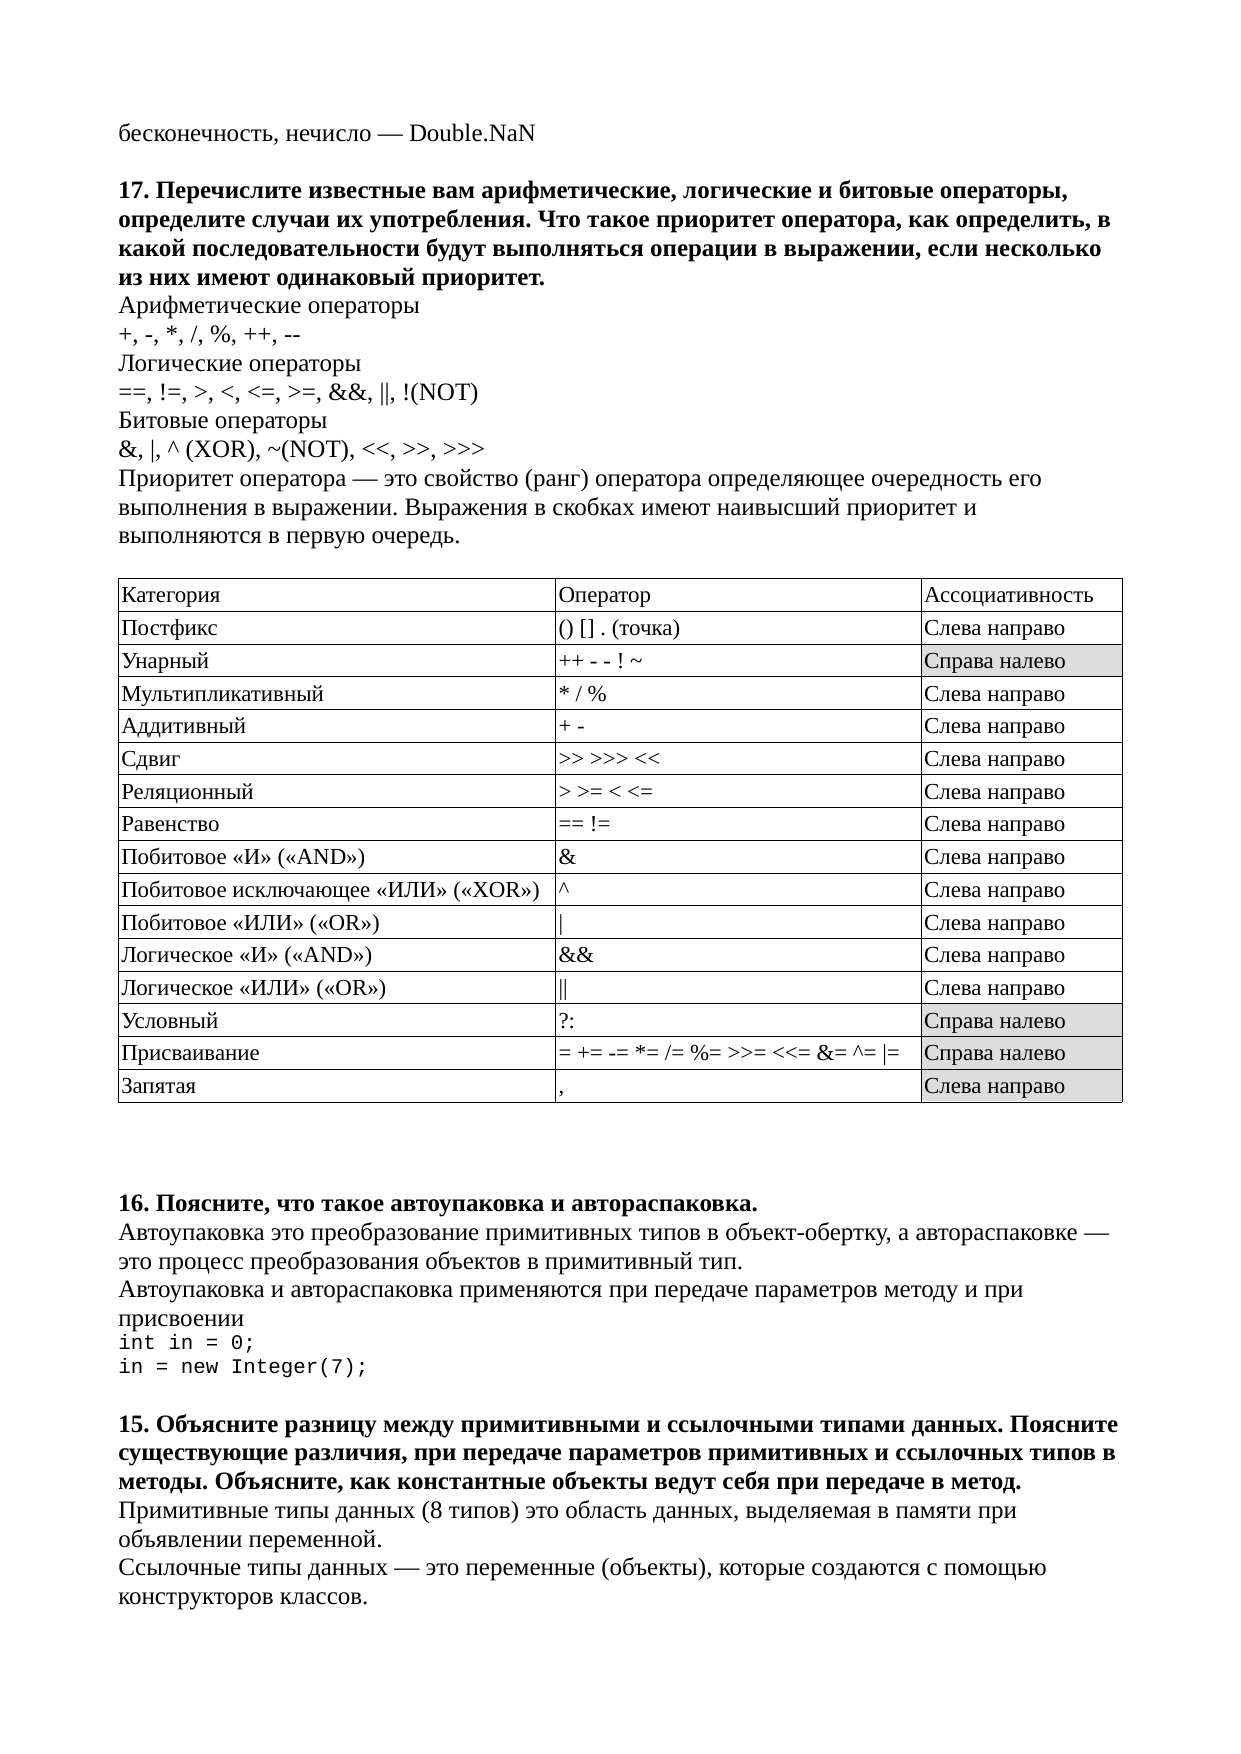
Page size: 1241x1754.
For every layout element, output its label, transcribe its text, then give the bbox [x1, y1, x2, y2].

text Автоупаковка и автораспаковка применяются при передаче параметров методу и при присвоении [118, 1274, 1122, 1332]
table_header Ассоциативность [922, 579, 1122, 611]
table_cell Справа налево [922, 645, 1122, 676]
table_cell Мультипликативный [119, 677, 555, 709]
table_header Категория [119, 579, 555, 611]
table_cell | [556, 906, 921, 938]
text +, -, *, /, %, ++, -- [118, 319, 1122, 348]
text in = new Integer(7); [118, 1356, 1122, 1379]
table_cell Справа налево [922, 1037, 1122, 1069]
table_cell Справа налево [922, 1004, 1122, 1036]
table_cell Слева направо [922, 939, 1122, 971]
table_cell Побитовое «И» («AND») [119, 841, 555, 872]
table_cell Равенство [119, 808, 555, 840]
table_cell Логическое «И» («AND») [119, 939, 555, 971]
table_cell Слева направо [922, 1070, 1122, 1101]
table_cell Логическое «ИЛИ» («OR») [119, 972, 555, 1003]
text &, |, ^ (XOR), ~(NOT), <<, >>, >>> [118, 434, 1122, 463]
table_cell Слева направо [922, 775, 1122, 807]
table_cell Слева направо [922, 677, 1122, 709]
table_cell >> >>> << [556, 743, 921, 774]
table_cell = += -= *= /= %= >>= <<= &= ^= |= [556, 1037, 921, 1069]
text Логические операторы [118, 348, 1122, 377]
text Примитивные типы данных (8 типов) это область данных, выделяемая в памяти при объявлении переменной. [118, 1495, 1122, 1552]
table_cell Присваивание [119, 1037, 555, 1069]
table_cell Слева направо [922, 612, 1122, 643]
table_cell & [556, 841, 921, 872]
table_cell Слева направо [922, 710, 1122, 742]
table_cell Унарный [119, 645, 555, 676]
table_cell Побитовое исключающее «ИЛИ» («XOR») [119, 874, 555, 905]
table_cell && [556, 939, 921, 971]
text бесконечность, нечисло — Double.NaN [118, 118, 1122, 147]
text int in = 0; [118, 1332, 1122, 1356]
table_header Оператор [556, 579, 921, 611]
text Ссылочные типы данных — это переменные (объекты), которые создаются с помощью конструкторов классов. [118, 1552, 1122, 1610]
table_cell Слева направо [922, 841, 1122, 872]
text 17. Перечислите известные вам арифметические, логические и битовые операторы, определите случаи их употребления. Что такое приоритет оператора, как определить, в какой последовательности будут выполняться операции в выражении, если несколько из них имеют одинаковый приоритет. [118, 176, 1122, 291]
text Битовые операторы [118, 406, 1122, 434]
table_cell * / % [556, 677, 921, 709]
table_cell Запятая [119, 1070, 555, 1101]
table_cell Слева направо [922, 906, 1122, 938]
table_cell Слева направо [922, 972, 1122, 1003]
table_cell Реляционный [119, 775, 555, 807]
table_cell () [] . (точка) [556, 612, 921, 643]
table_cell Аддитивный [119, 710, 555, 742]
table_cell Слева направо [922, 743, 1122, 774]
table_cell Побитовое «ИЛИ» («OR») [119, 906, 555, 938]
text Автоупаковка это преобразование примитивных типов в объект-обертку, а автораспаковке — это процесс преобразования объектов в примитивный тип. [118, 1217, 1122, 1274]
table_cell + - [556, 710, 921, 742]
table_cell > >= < <= [556, 775, 921, 807]
table_cell Постфикс [119, 612, 555, 643]
text 16. Поясните, что такое автоупаковка и автораспаковка. [118, 1188, 1122, 1217]
table_cell || [556, 972, 921, 1003]
text Арифметические операторы [118, 291, 1122, 319]
table_cell Условный [119, 1004, 555, 1036]
table_cell Слева направо [922, 808, 1122, 840]
table_cell Сдвиг [119, 743, 555, 774]
table_cell Слева направо [922, 874, 1122, 905]
table_cell ++ - - ! ~ [556, 645, 921, 676]
text 15. Объясните разницу между примитивными и ссылочными типами данных. Поясните существующие различия, при передаче параметров примитивных и ссылочных типов в методы. Объясните, как константные объекты ведут себя при передаче в метод. [118, 1409, 1122, 1495]
text Приоритет оператора — это свойство (ранг) оператора определяющее очередность его выполнения в выражении. Выражения в скобках имеют наивысший приоритет и выполняются в первую очередь. [118, 463, 1122, 549]
table_cell ?: [556, 1004, 921, 1036]
text ==, !=, >, <, <=, >=, &&, ||, !(NOT) [118, 377, 1122, 406]
table_cell == != [556, 808, 921, 840]
table_cell ^ [556, 874, 921, 905]
table_cell , [556, 1070, 921, 1101]
